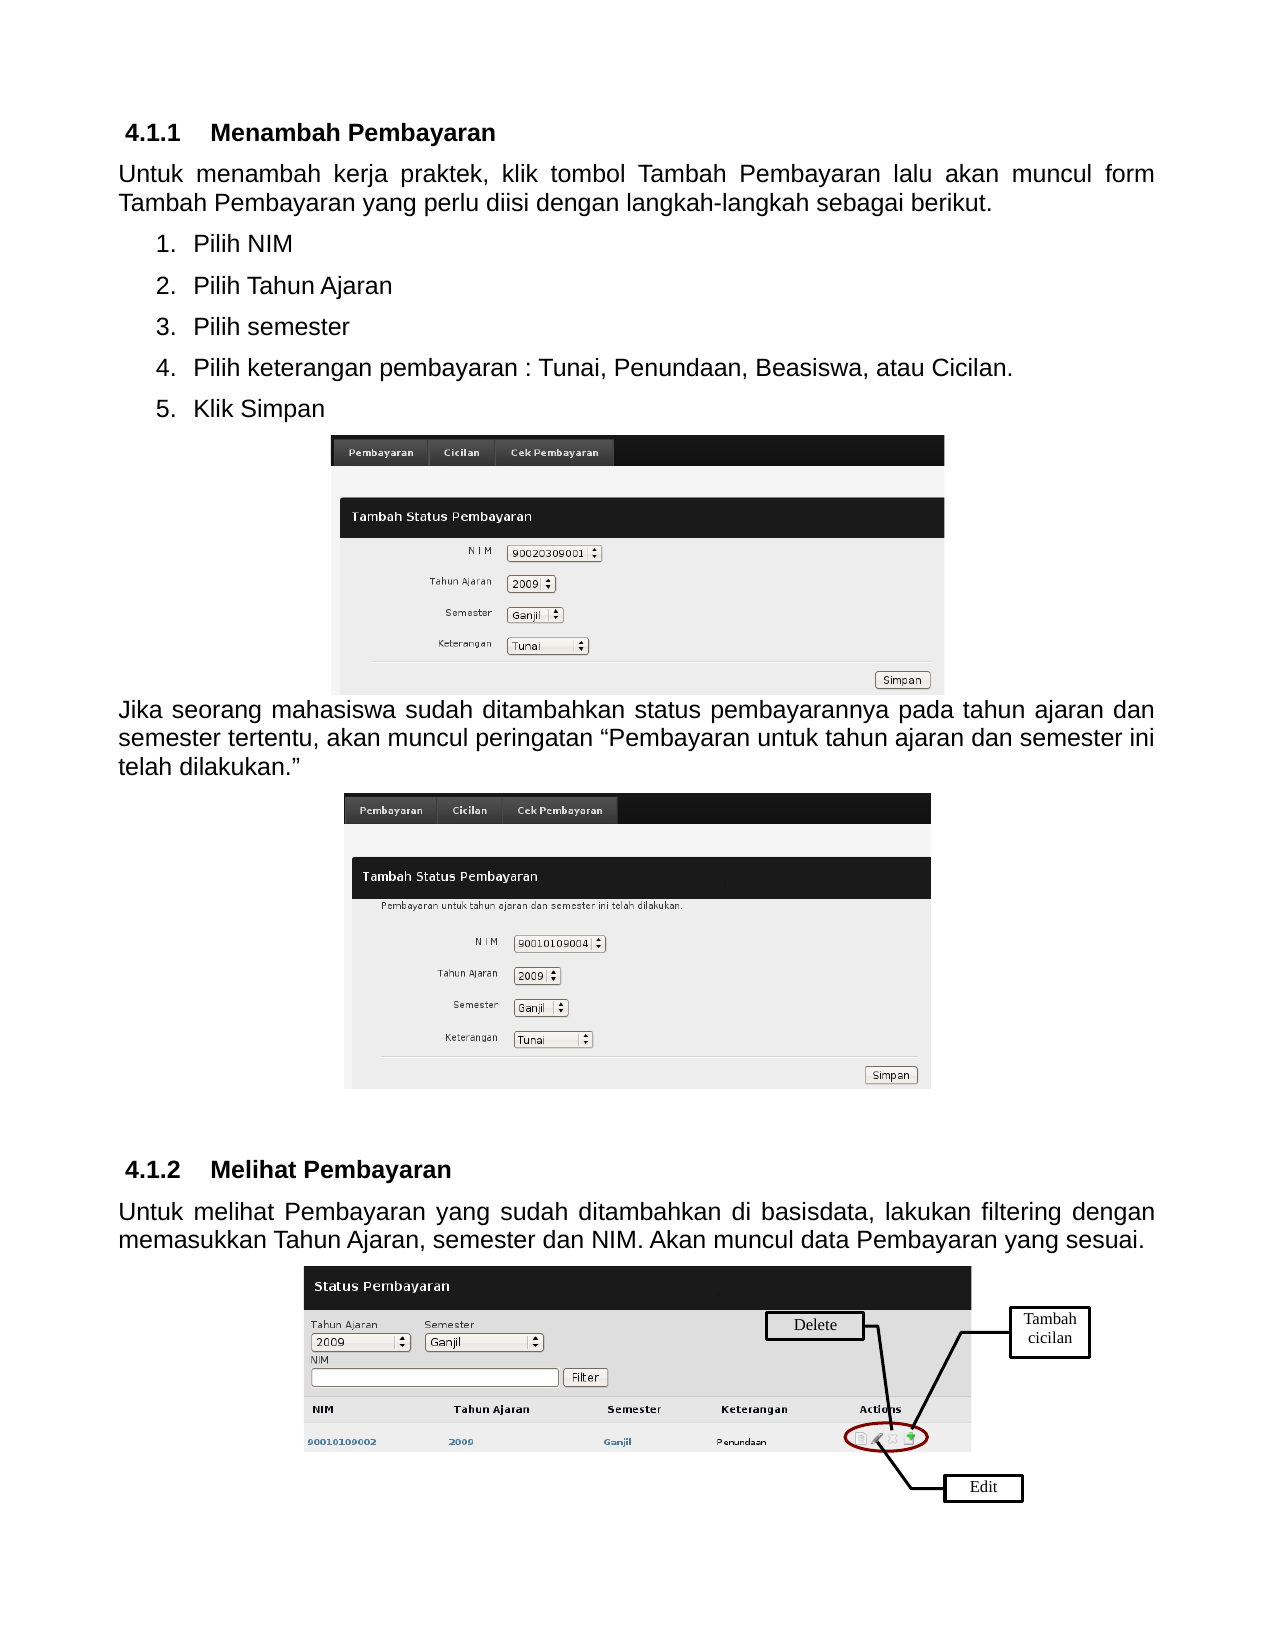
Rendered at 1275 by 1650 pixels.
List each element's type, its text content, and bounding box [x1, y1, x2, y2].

picture [330, 435, 945, 695]
list Klik Simpan [156, 394, 1157, 423]
list Pilih semester [156, 312, 1157, 341]
text Untuk menambah kerja praktek, klik tombol Tambah Pembayaran lalu akan muncul form Tambah Pembayaran yang perlu diisi dengan langkah-langkah sebagai berikut. [118, 159, 1157, 217]
text Untuk melihat Pembayaran yang sudah ditambahkan di basisdata, lakukan filtering dengan memasukkan Tahun Ajaran, semester dan NIM. Akan muncul data Pembayaran yang sesuai. [118, 1197, 1157, 1254]
list Pilih keterangan pembayaran : Tunai, Penundaan, Beasiswa, atau Cicilan. [156, 353, 1157, 382]
list Pilih Tahun Ajaran [156, 271, 1157, 299]
picture [768, 1314, 862, 1338]
picture [847, 1425, 925, 1449]
list Pilih NIM [156, 229, 1157, 258]
picture [303, 1266, 972, 1452]
picture [907, 1334, 972, 1452]
subtitle Melihat Pembayaran [118, 1155, 1157, 1184]
text Jika seorang mahasiswa sudah ditambahkan status pembayarannya pada tahun ajaran dan semester tertentu, akan muncul peringatan “Pembayaran untuk tahun ajaran dan semester ini telah dilakukan.” [118, 436, 1157, 781]
subtitle Menambah Pembayaran [118, 118, 1157, 147]
picture [344, 793, 931, 1089]
